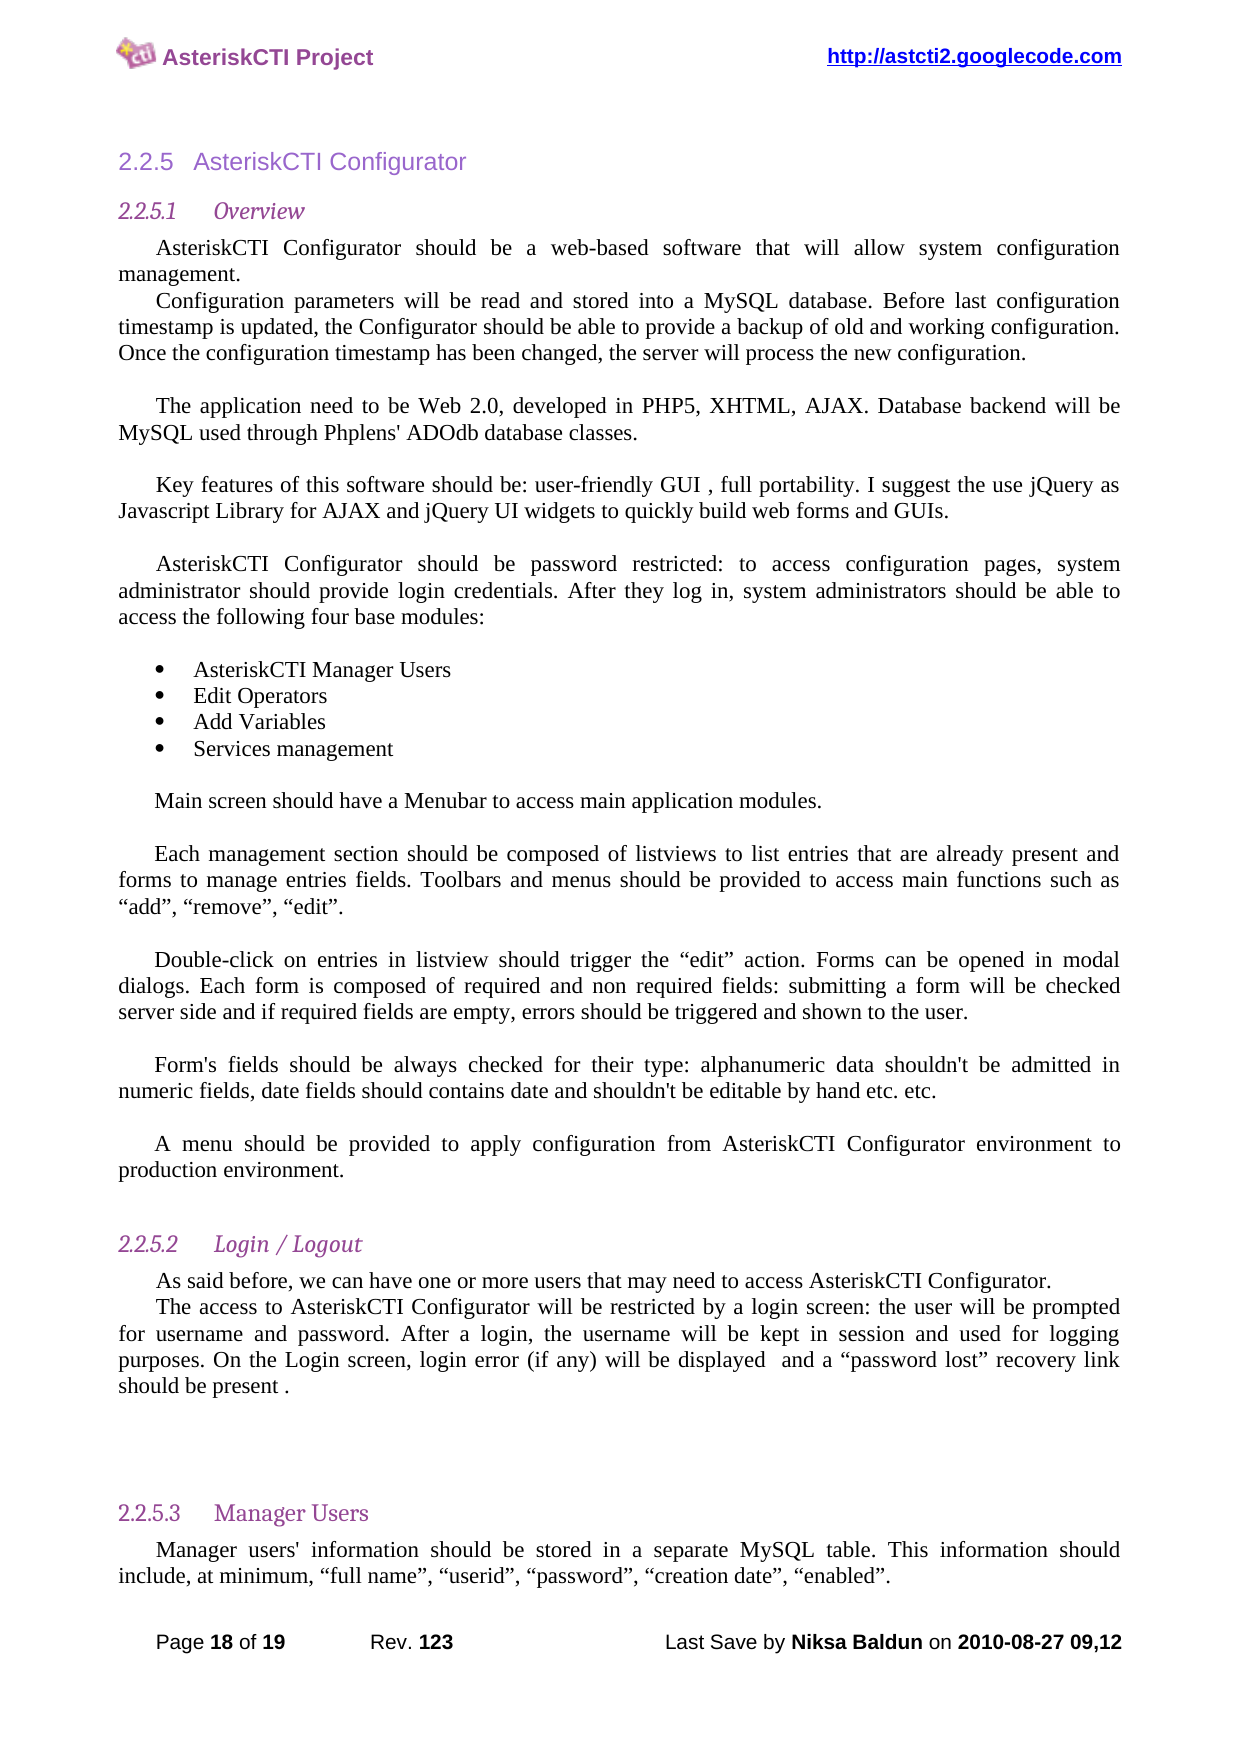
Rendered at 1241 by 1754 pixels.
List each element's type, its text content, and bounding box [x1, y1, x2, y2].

list AsteriskCTI Manager Users [156, 656, 1122, 682]
text Configuration parameters will be read and stored into a MySQL database. Before last configuration timestamp is updated, the Configurator should be able to provide a backup of old and working configuration. Once the configuration timestamp has been changed, the server will process the new configuration. [118, 287, 1122, 366]
subtitle Login / Logout [118, 1230, 1122, 1259]
text The access to AsteriskCTI Configurator will be restricted by a login screen: the user will be prompted for username and password. After a login, the username will be kept in session and used for logging purposes. On the Login screen, login error (if any) will be displayed and a “password lost” recovery link should be present . [118, 1293, 1122, 1399]
text The application need to be Web 2.0, developed in PHP5, XHTML, AJAX. Database backend will be MySQL used through Phplens' ADOdb database classes. [118, 392, 1122, 445]
text Form's fields should be always checked for their type: alphanumeric data shouldn't be admitted in numeric fields, date fields should contains date and shouldn't be editable by hand etc. etc. [118, 1051, 1122, 1104]
text Key features of this software should be: user-friendly GUI , full portability. I suggest the use jQuery as Javascript Library for AJAX and jQuery UI widgets to quickly build web forms and GUIs. [118, 471, 1122, 524]
text Double-click on entries in listview should trigger the “edit” action. Forms can be opened in modal dialogs. Each form is composed of required and non required fields: submitting a form will be checked server side and if required fields are empty, errors should be triggered and shown to the user. [118, 946, 1122, 1025]
text Each management section should be composed of listviews to list entries that are already present and forms to manage entries fields. Toolbars and menus should be provided to access main functions such as “add”, “remove”, “edit”. [118, 840, 1122, 919]
text As said before, we can have one or more users that may need to access AsteriskCTI Configurator. [118, 1267, 1122, 1293]
text A menu should be provided to apply configuration from AsteriskCTI Configurator environment to production environment. [118, 1130, 1122, 1183]
text Manager users' information should be stored in a separate MySQL table. This information should include, at minimum, “full name”, “userid”, “password”, “creation date”, “enabled”. [118, 1536, 1122, 1588]
picture [116, 34, 157, 74]
subtitle Overview [118, 197, 1122, 226]
subtitle AsteriskCTI Configurator [118, 147, 1122, 176]
subtitle Manager Users [118, 1499, 1122, 1527]
text AsteriskCTI Configurator should be a web-based software that will allow system configuration management. [118, 234, 1122, 287]
text Main screen should have a Menubar to access main application modules. [118, 787, 1122, 814]
list Edit Operators [156, 682, 1122, 708]
list Add Variables [156, 708, 1122, 735]
list Services management [156, 735, 1122, 761]
text AsteriskCTI Configurator should be password restricted: to access configuration pages, system administrator should provide login credentials. After they log in, system administrators should be able to access the following four base modules: [118, 550, 1122, 629]
